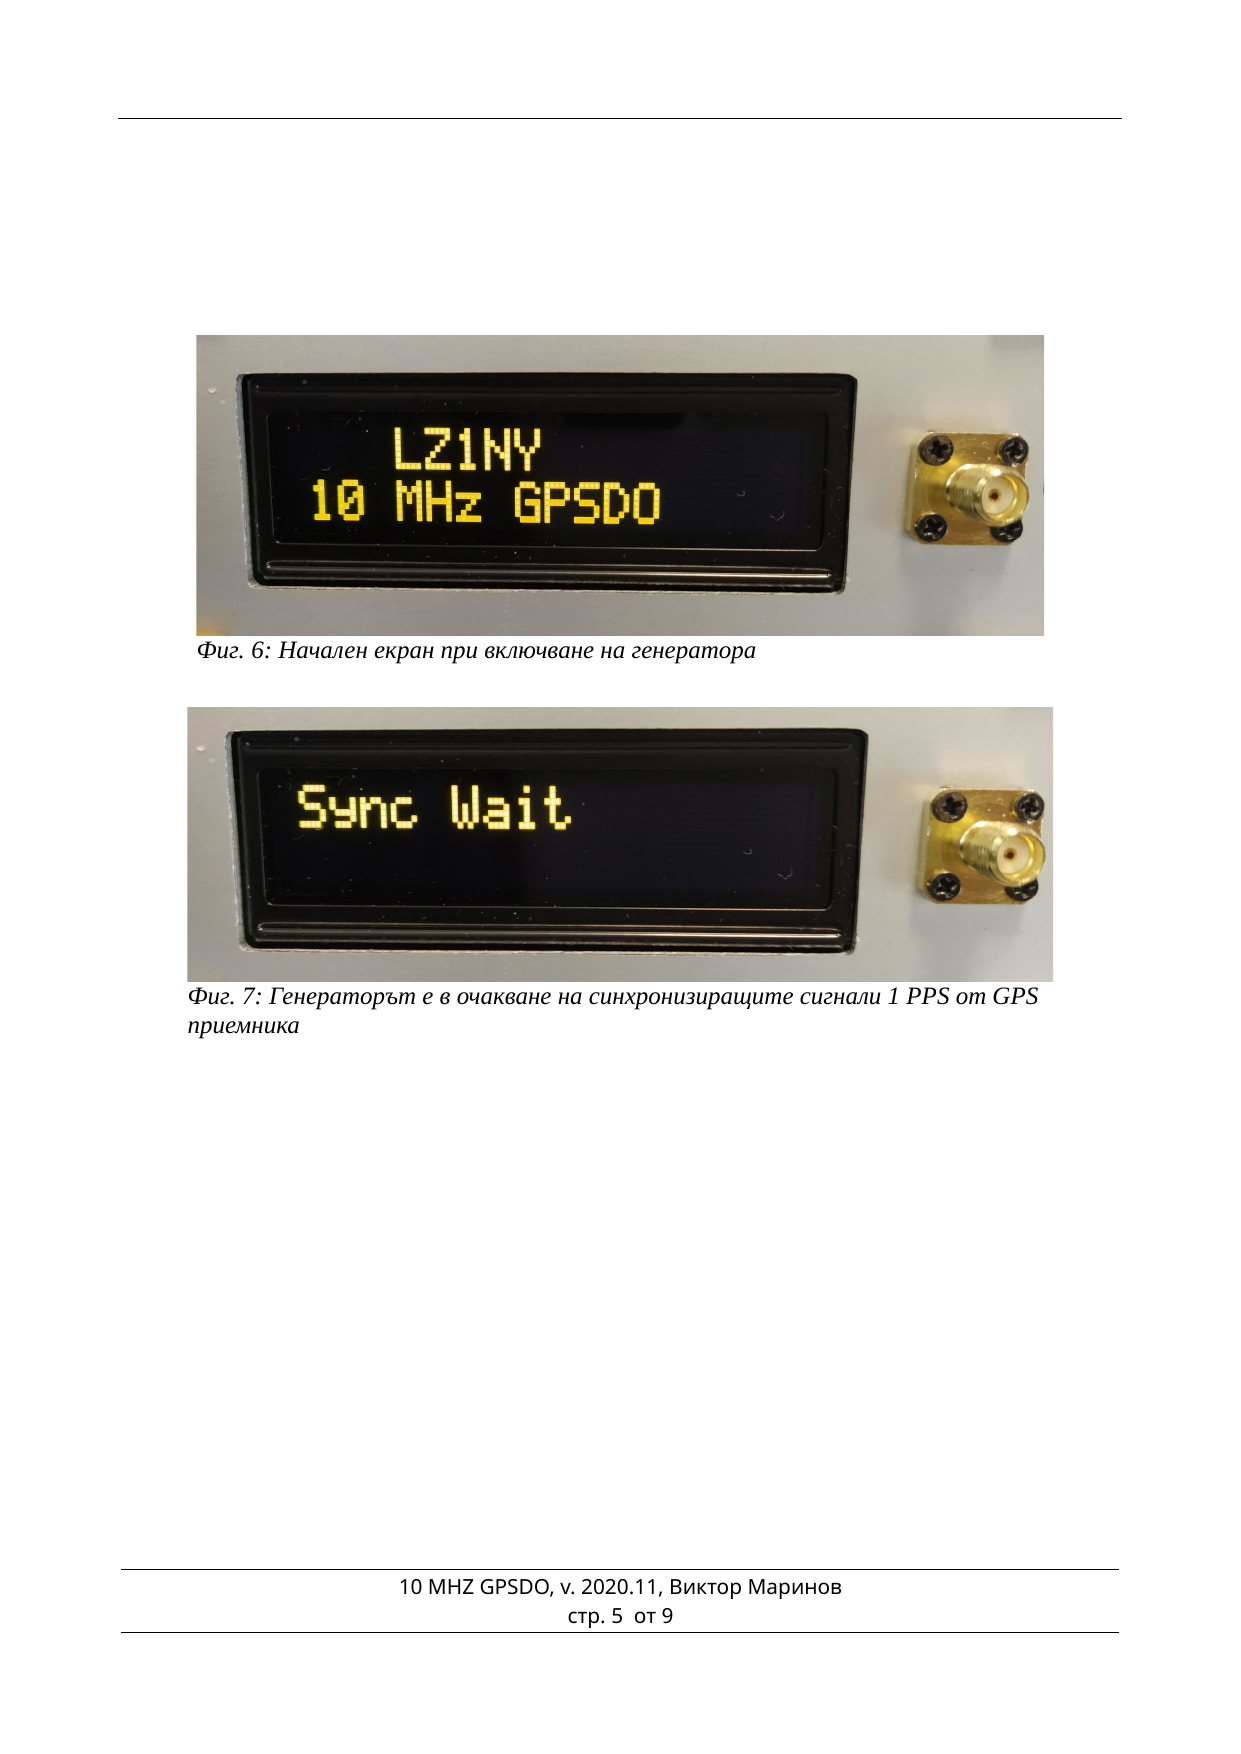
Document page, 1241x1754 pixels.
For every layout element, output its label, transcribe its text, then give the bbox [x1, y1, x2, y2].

picture [196, 335, 1045, 636]
text Фиг. 7: Генераторът е в очакване на синхронизиращите сигнали 1 PPS от GPS приемника [187, 982, 1053, 1039]
text Фиг. 6: Начален екран при включване на генератора [196, 636, 1044, 664]
picture [187, 707, 1054, 982]
